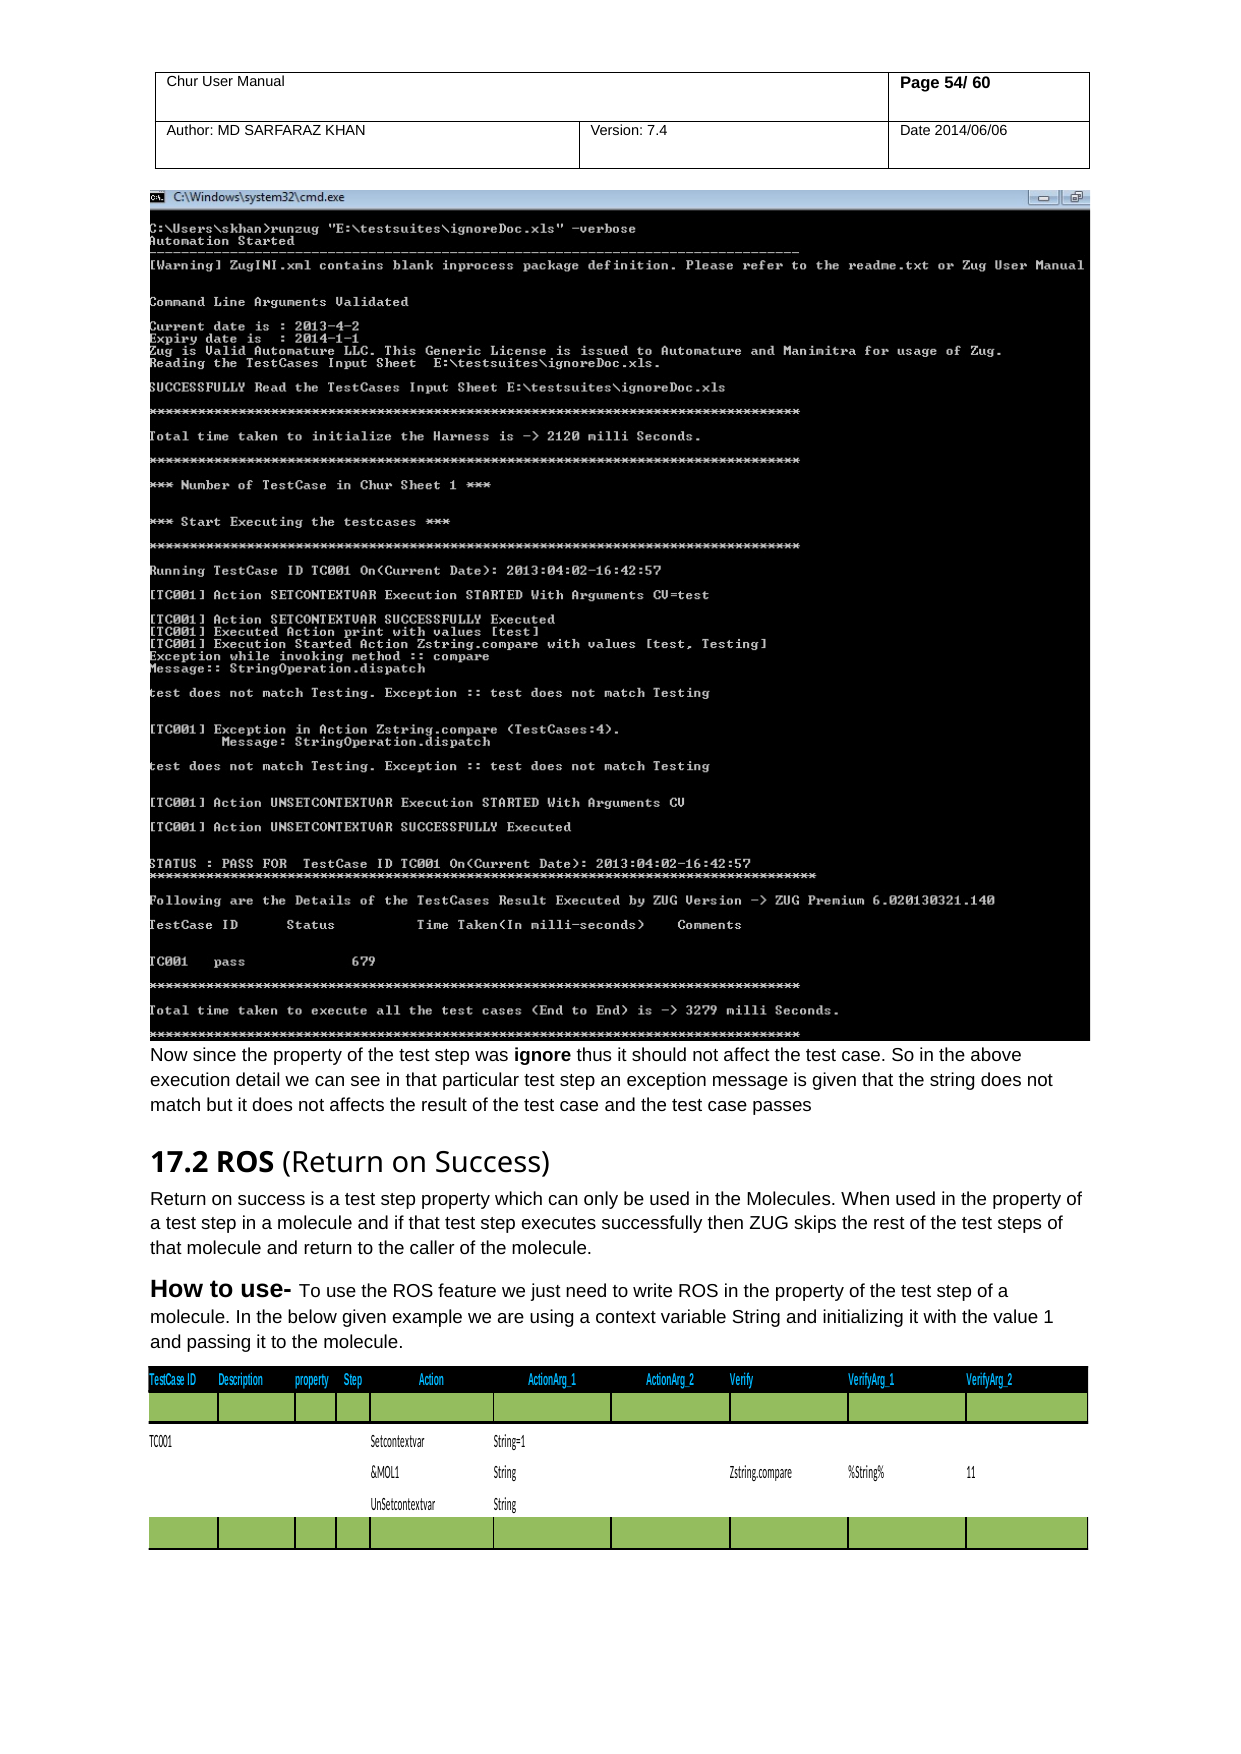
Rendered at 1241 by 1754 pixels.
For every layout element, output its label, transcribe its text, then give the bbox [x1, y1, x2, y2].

subtitle 17.2 ROS (Return on Success) [150, 1141, 1090, 1181]
text Return on success is a test step property which can only be used in the Molecules. When used in the property of a test step in a molecule and if that test step executes successfully then ZUG skips the rest of the test steps of that molecule and return to the caller of the molecule. [150, 1187, 1090, 1258]
picture [150, 190, 1091, 1041]
text Now since the property of the test step was ignore thus it should not affect the test case. So in the above execution detail we can see in that particular test step an exception message is given that the string does not match but it does not affects the result of the test case and the test case passes [150, 1041, 1090, 1115]
text How to use- To use the ROS feature we just need to write ROS in the property of the test step of a molecule. In the below given example we are using a context variable String and initializing it with the value 1 and passing it to the molecule. [150, 1274, 1090, 1353]
